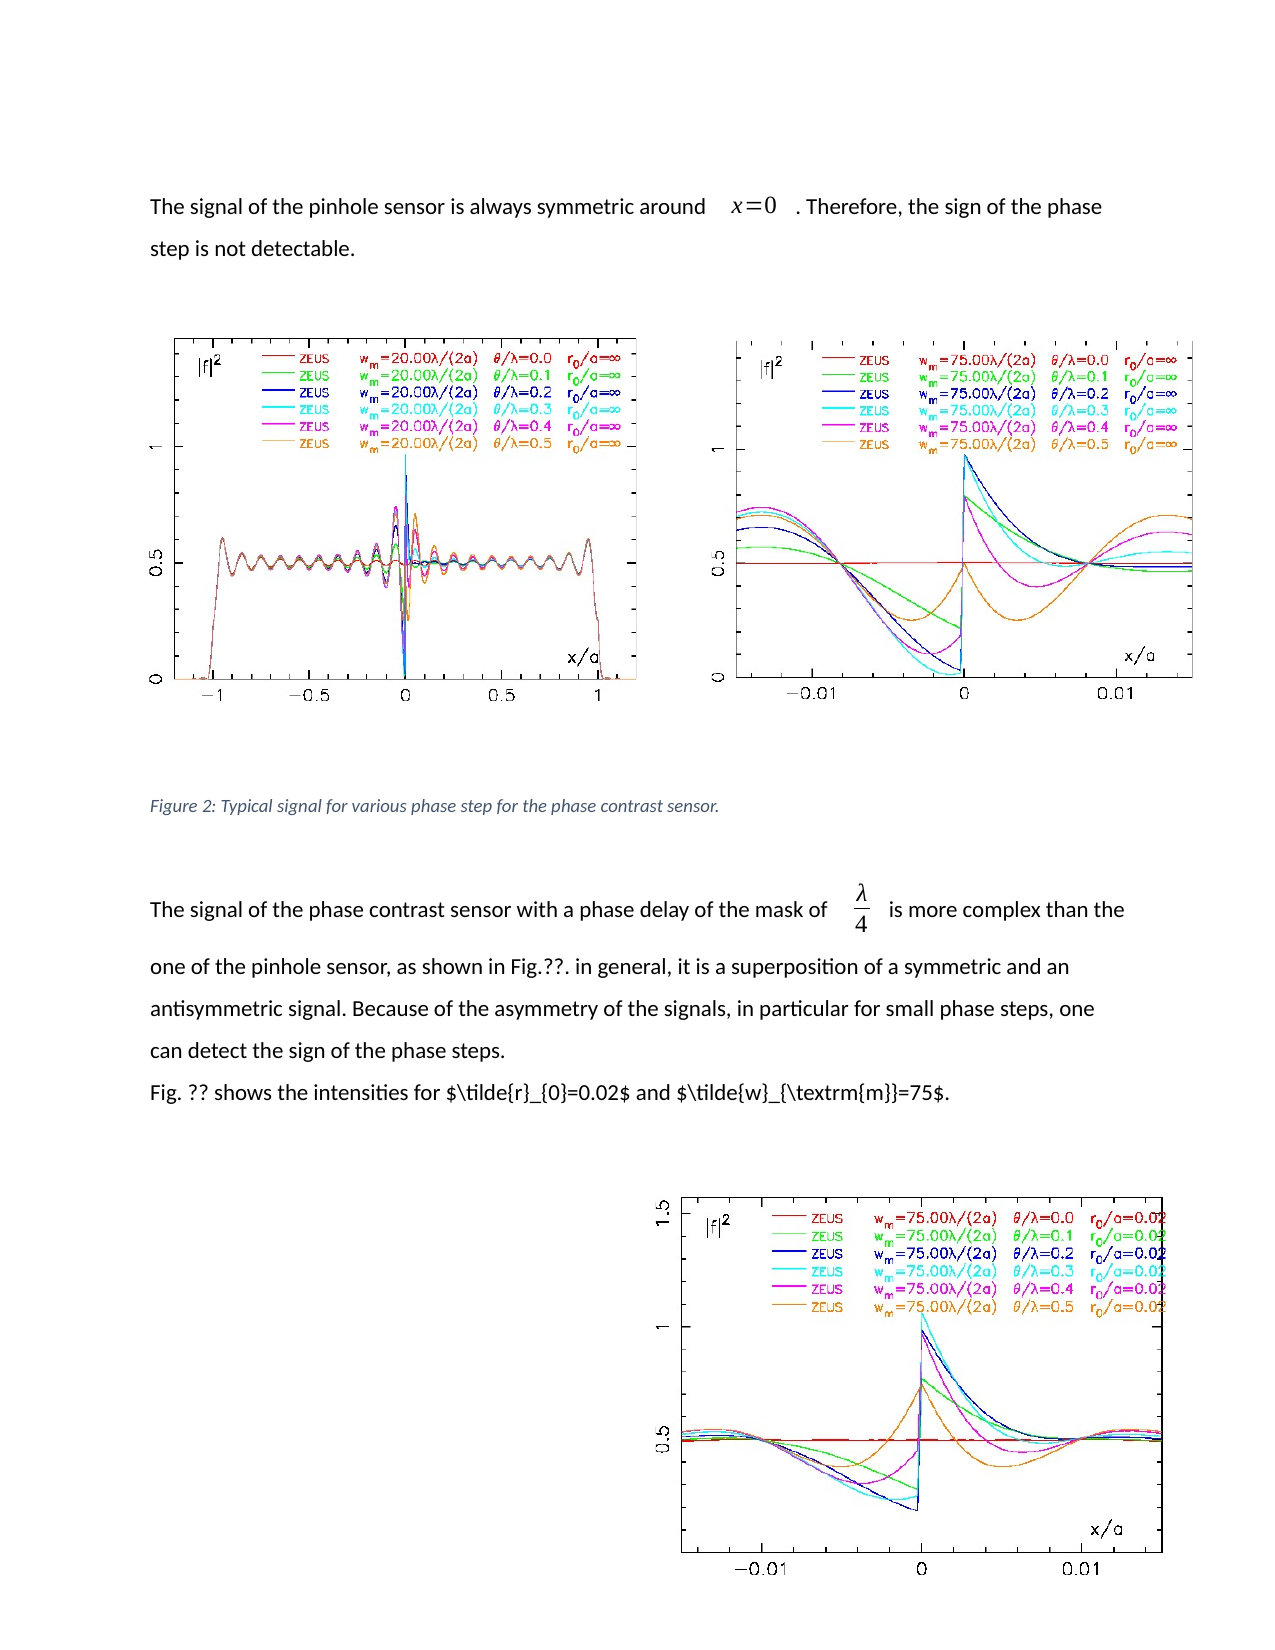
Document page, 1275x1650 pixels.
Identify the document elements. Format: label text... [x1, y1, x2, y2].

text The signal of the pinhole sensor is always symmetric around . Therefore, the sign of the phase step is not detectable. [150, 192, 1125, 262]
picture [655, 1197, 1166, 1575]
picture [149, 338, 637, 701]
picture [711, 341, 1193, 699]
text Figure 2: Typical signal for various phase step for the phase contrast sensor. [150, 794, 1125, 817]
text The signal of the phase contrast sensor with a phase delay of the mask of is more complex than the one of the pinhole sensor, as shown in Fig.??. in general, it is a superposition of a symmetric and an antisymmetric signal. Because of the asymmetry of the signals, in particular for small phase steps, one can detect the sign of the phase steps. [150, 879, 1125, 1064]
text Fig. ?? shows the intensities for $\tilde{r}_{0}=0.02$ and $\tilde{w}_{\textrm{m}}=75$. [150, 1078, 1125, 1106]
